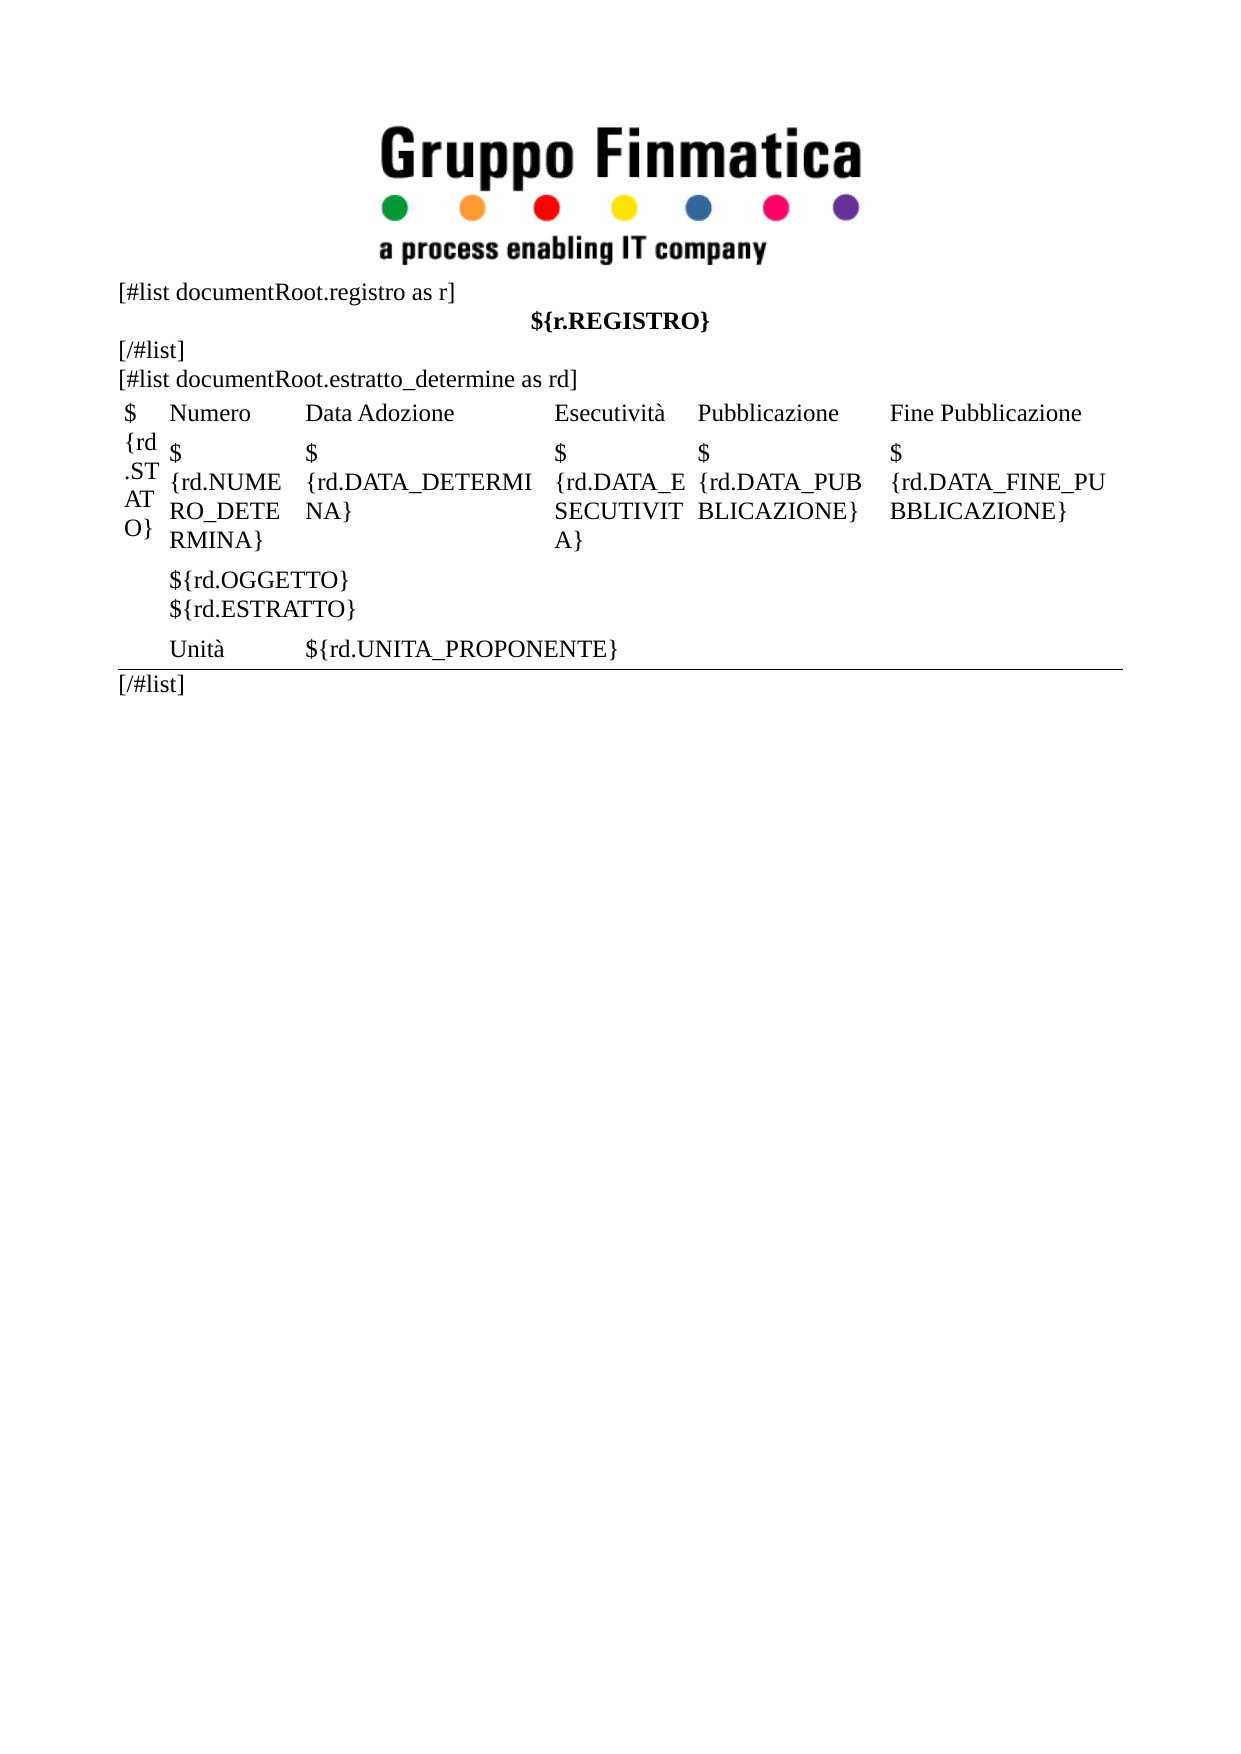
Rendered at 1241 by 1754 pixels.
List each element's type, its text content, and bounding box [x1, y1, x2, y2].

table_cell ${rd.DATA_ESECUTIVITA} [548, 433, 692, 559]
table_header Data Adozione [299, 393, 548, 433]
table_header Numero [164, 393, 299, 433]
table_header Esecutività [548, 393, 692, 433]
table_cell ${rd.UNITA_PROPONENTE} [299, 628, 1123, 669]
table_header Pubblicazione [692, 393, 884, 433]
table_cell ${rd.DATA_DETERMINA} [299, 433, 548, 559]
text [#list documentRoot.estratto_determine as rd] [118, 364, 1122, 392]
text [#list documentRoot.registro as r] [118, 118, 1122, 306]
text ${r.REGISTRO} [118, 306, 1122, 335]
table_cell ${rd.DATA_PUBBLICAZIONE} [692, 433, 884, 559]
table_cell Unità [164, 628, 299, 669]
table_cell ${rd.NUMERO_DETERMINA} [164, 433, 299, 559]
table_header Fine Pubblicazione [884, 393, 1123, 433]
table_cell ${rd.OGGETTO} ${rd.ESTRATTO} [164, 559, 1123, 628]
text [/#list] [118, 335, 1122, 364]
table_header ${rd.STATO} [118, 393, 163, 669]
text [/#list] [118, 670, 1122, 697]
picture [372, 118, 868, 278]
table_cell ${rd.DATA_FINE_PUBBLICAZIONE} [884, 433, 1123, 559]
